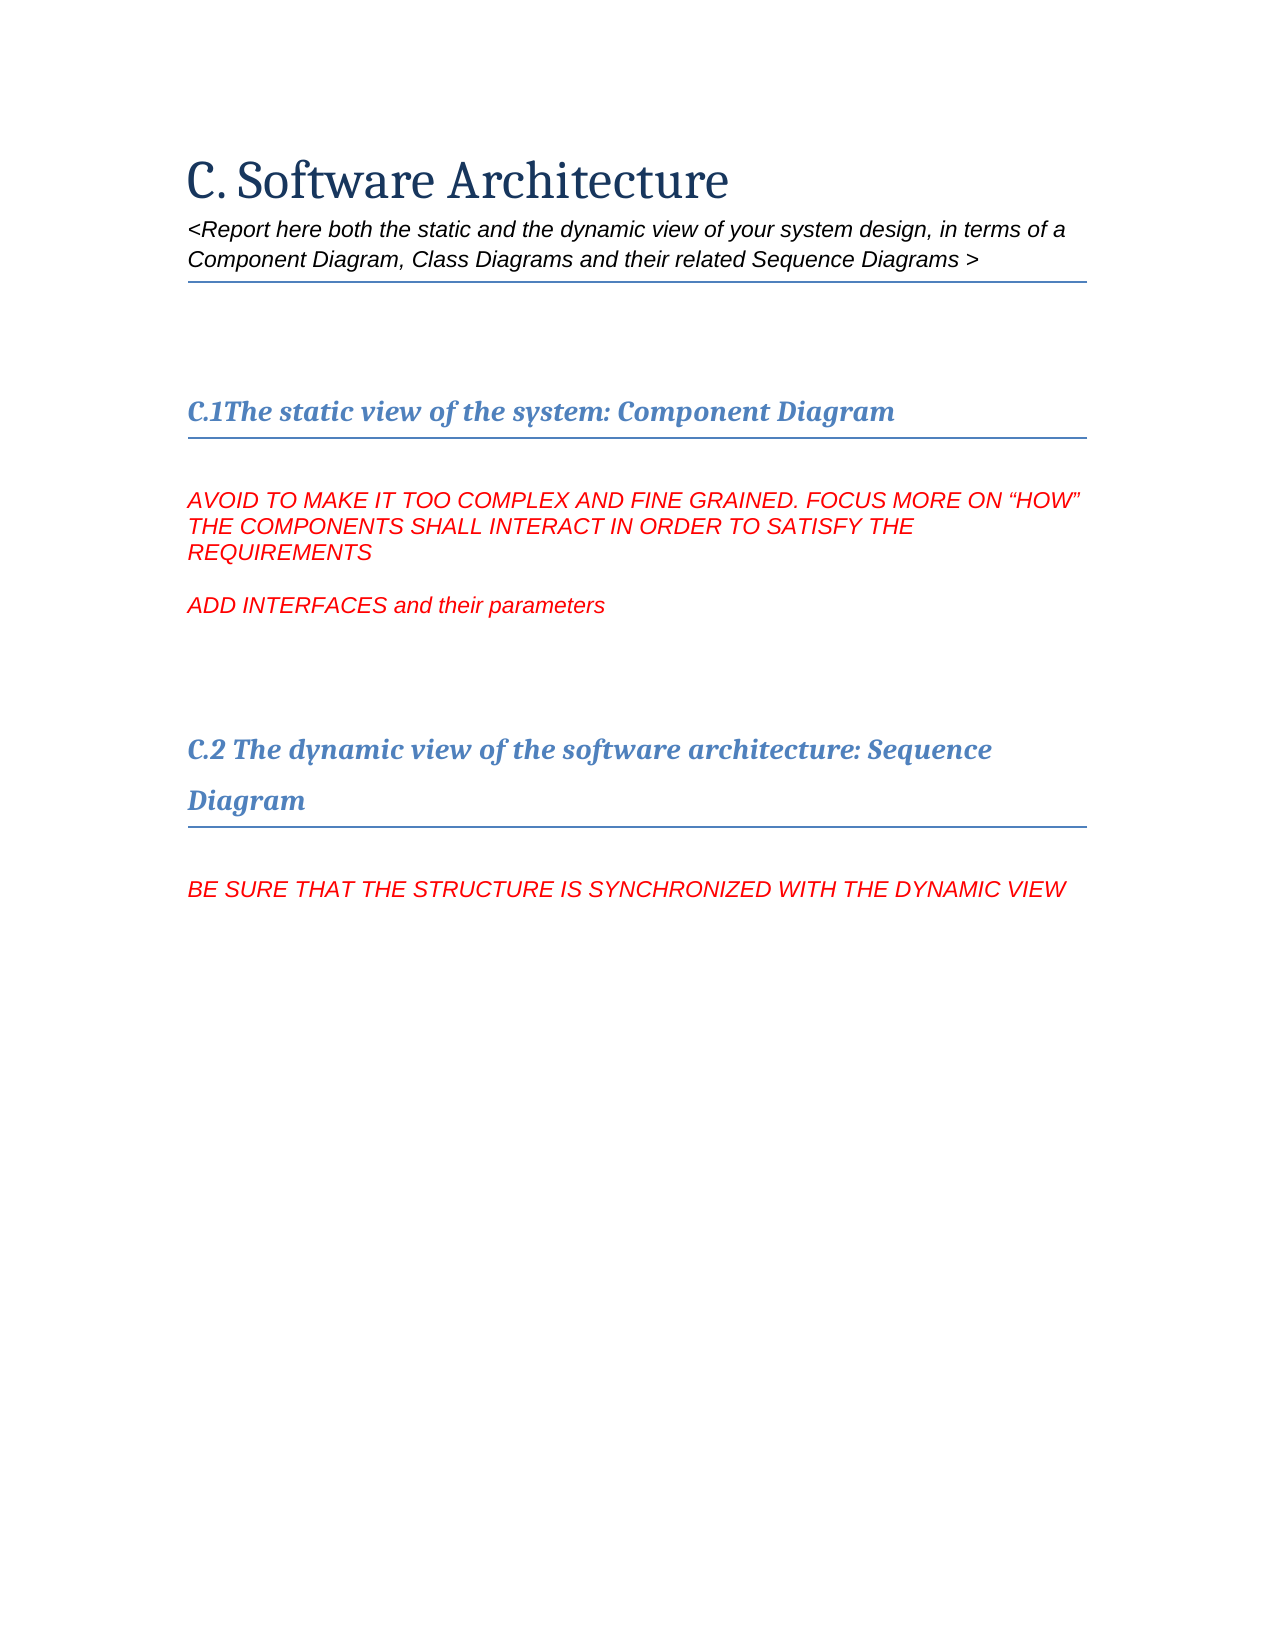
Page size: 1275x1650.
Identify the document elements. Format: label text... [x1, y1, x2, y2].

title C.2 The dynamic view of the software architecture: Sequence Diagram [187, 733, 1087, 828]
text THE COMPONENTS SHALL INTERACT IN ORDER TO SATISFY THE REQUIREMENTS [187, 513, 1087, 566]
text ADD INTERFACES and their parameters [187, 592, 1087, 618]
text AVOID TO MAKE IT TOO COMPLEX AND FINE GRAINED. FOCUS MORE ON “HOW” [187, 487, 1087, 513]
text BE SURE THAT THE STRUCTURE IS SYNCHRONIZED WITH THE DYNAMIC VIEW [187, 876, 1087, 902]
title C. Software Architecture <Report here both the static and the dynamic view of your system design, in terms of a Component Diagram, Class Diagrams and their related Sequence Diagrams > [187, 150, 1087, 283]
title C.1The static view of the system: Component Diagram [187, 395, 1087, 439]
